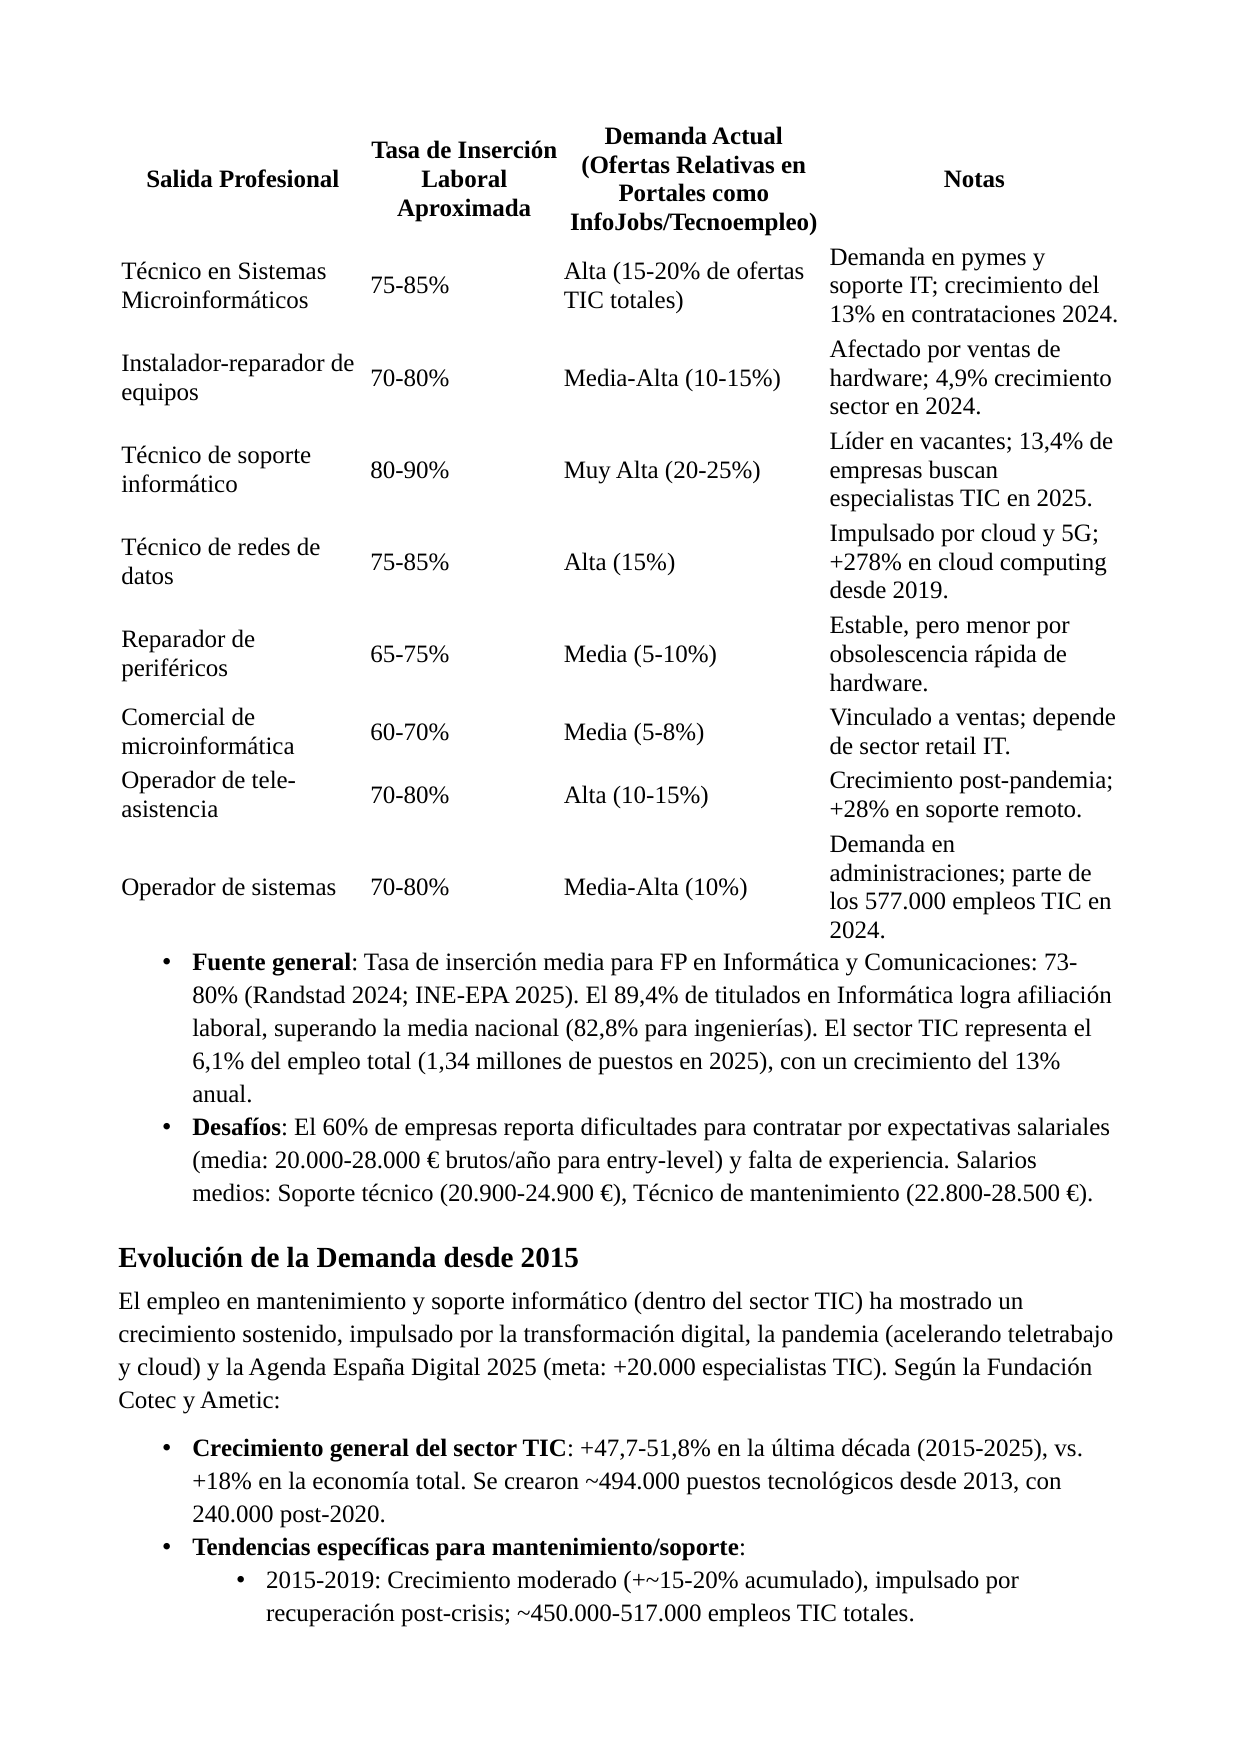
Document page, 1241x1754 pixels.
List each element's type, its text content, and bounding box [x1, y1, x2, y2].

table_cell Instalador-reparador de equipos [118, 331, 367, 423]
table_cell Comercial de microinformática [118, 699, 367, 763]
table_header Salida Profesional [118, 118, 367, 239]
table_cell Media-Alta (10-15%) [561, 331, 826, 423]
list Tendencias específicas para mantenimiento/soporte: [162, 1532, 1122, 1561]
table_cell Alta (15%) [561, 515, 826, 607]
table_cell Alta (15-20% de ofertas TIC totales) [561, 239, 826, 331]
table_cell Impulsado por cloud y 5G; +278% en cloud computing desde 2019. [826, 515, 1122, 607]
table_cell 70-80% [367, 331, 561, 423]
table_cell 70-80% [367, 826, 561, 947]
table_cell Demanda en pymes y soporte IT; crecimiento del 13% en contrataciones 2024. [826, 239, 1122, 331]
table_cell Vinculado a ventas; depende de sector retail IT. [826, 699, 1122, 763]
table_cell Reparador de periféricos [118, 607, 367, 699]
table_cell Operador de tele-asistencia [118, 763, 367, 826]
table_cell Afectado por ventas de hardware; 4,9% crecimiento sector en 2024. [826, 331, 1122, 423]
table_cell Media (5-10%) [561, 607, 826, 699]
list Fuente general: Tasa de inserción media para FP en Informática y Comunicaciones: 73-80% (Randstad 2024; INE-EPA 2025). El 89,4% de titulados en Informática logra afiliación laboral, superando la media nacional (82,8% para ingenierías). El sector TIC representa el 6,1% del empleo total (1,34 millones de puestos en 2025), con un crecimiento del 13% anual. [162, 947, 1122, 1108]
table_cell Media (5-8%) [561, 699, 826, 763]
text El empleo en mantenimiento y soporte informático (dentro del sector TIC) ha mostrado un crecimiento sostenido, impulsado por la transformación digital, la pandemia (acelerando teletrabajo y cloud) y la Agenda España Digital 2025 (meta: +20.000 especialistas TIC). Según la Fundación Cotec y Ametic: [118, 1286, 1122, 1414]
table_cell 75-85% [367, 515, 561, 607]
table_cell Operador de sistemas [118, 826, 367, 947]
table_cell Crecimiento post-pandemia; +28% en soporte remoto. [826, 763, 1122, 826]
table_cell Técnico de redes de datos [118, 515, 367, 607]
table_cell 70-80% [367, 763, 561, 826]
table_cell 80-90% [367, 423, 561, 515]
subtitle Evolución de la Demanda desde 2015 [118, 1240, 1122, 1274]
table_cell 60-70% [367, 699, 561, 763]
table_cell Muy Alta (20-25%) [561, 423, 826, 515]
table_cell Alta (10-15%) [561, 763, 826, 826]
table_cell Demanda en administraciones; parte de los 577.000 empleos TIC en 2024. [826, 826, 1122, 947]
table_cell 75-85% [367, 239, 561, 331]
table_cell Líder en vacantes; 13,4% de empresas buscan especialistas TIC en 2025. [826, 423, 1122, 515]
table_header Notas [826, 118, 1122, 239]
table_header Demanda Actual (Ofertas Relativas en Portales como InfoJobs/Tecnoempleo) [561, 118, 826, 239]
table_cell Media-Alta (10%) [561, 826, 826, 947]
table_cell Estable, pero menor por obsolescencia rápida de hardware. [826, 607, 1122, 699]
list Desafíos: El 60% de empresas reporta dificultades para contratar por expectativas salariales (media: 20.000-28.000 € brutos/año para entry-level) y falta de experiencia. Salarios medios: Soporte técnico (20.900-24.900 €), Técnico de mantenimiento (22.800-28.500 €). [162, 1112, 1122, 1207]
table_header Tasa de Inserción Laboral Aproximada [367, 118, 561, 239]
table_cell Técnico en Sistemas Microinformáticos [118, 239, 367, 331]
list Crecimiento general del sector TIC: +47,7-51,8% en la última década (2015-2025), vs. +18% en la economía total. Se crearon ~494.000 puestos tecnológicos desde 2013, con 240.000 post-2020. [162, 1433, 1122, 1528]
table_cell 65-75% [367, 607, 561, 699]
table_cell Técnico de soporte informático [118, 423, 367, 515]
list 2015-2019: Crecimiento moderado (+~15-20% acumulado), impulsado por recuperación post-crisis; ~450.000-517.000 empleos TIC totales. [236, 1565, 1122, 1627]
